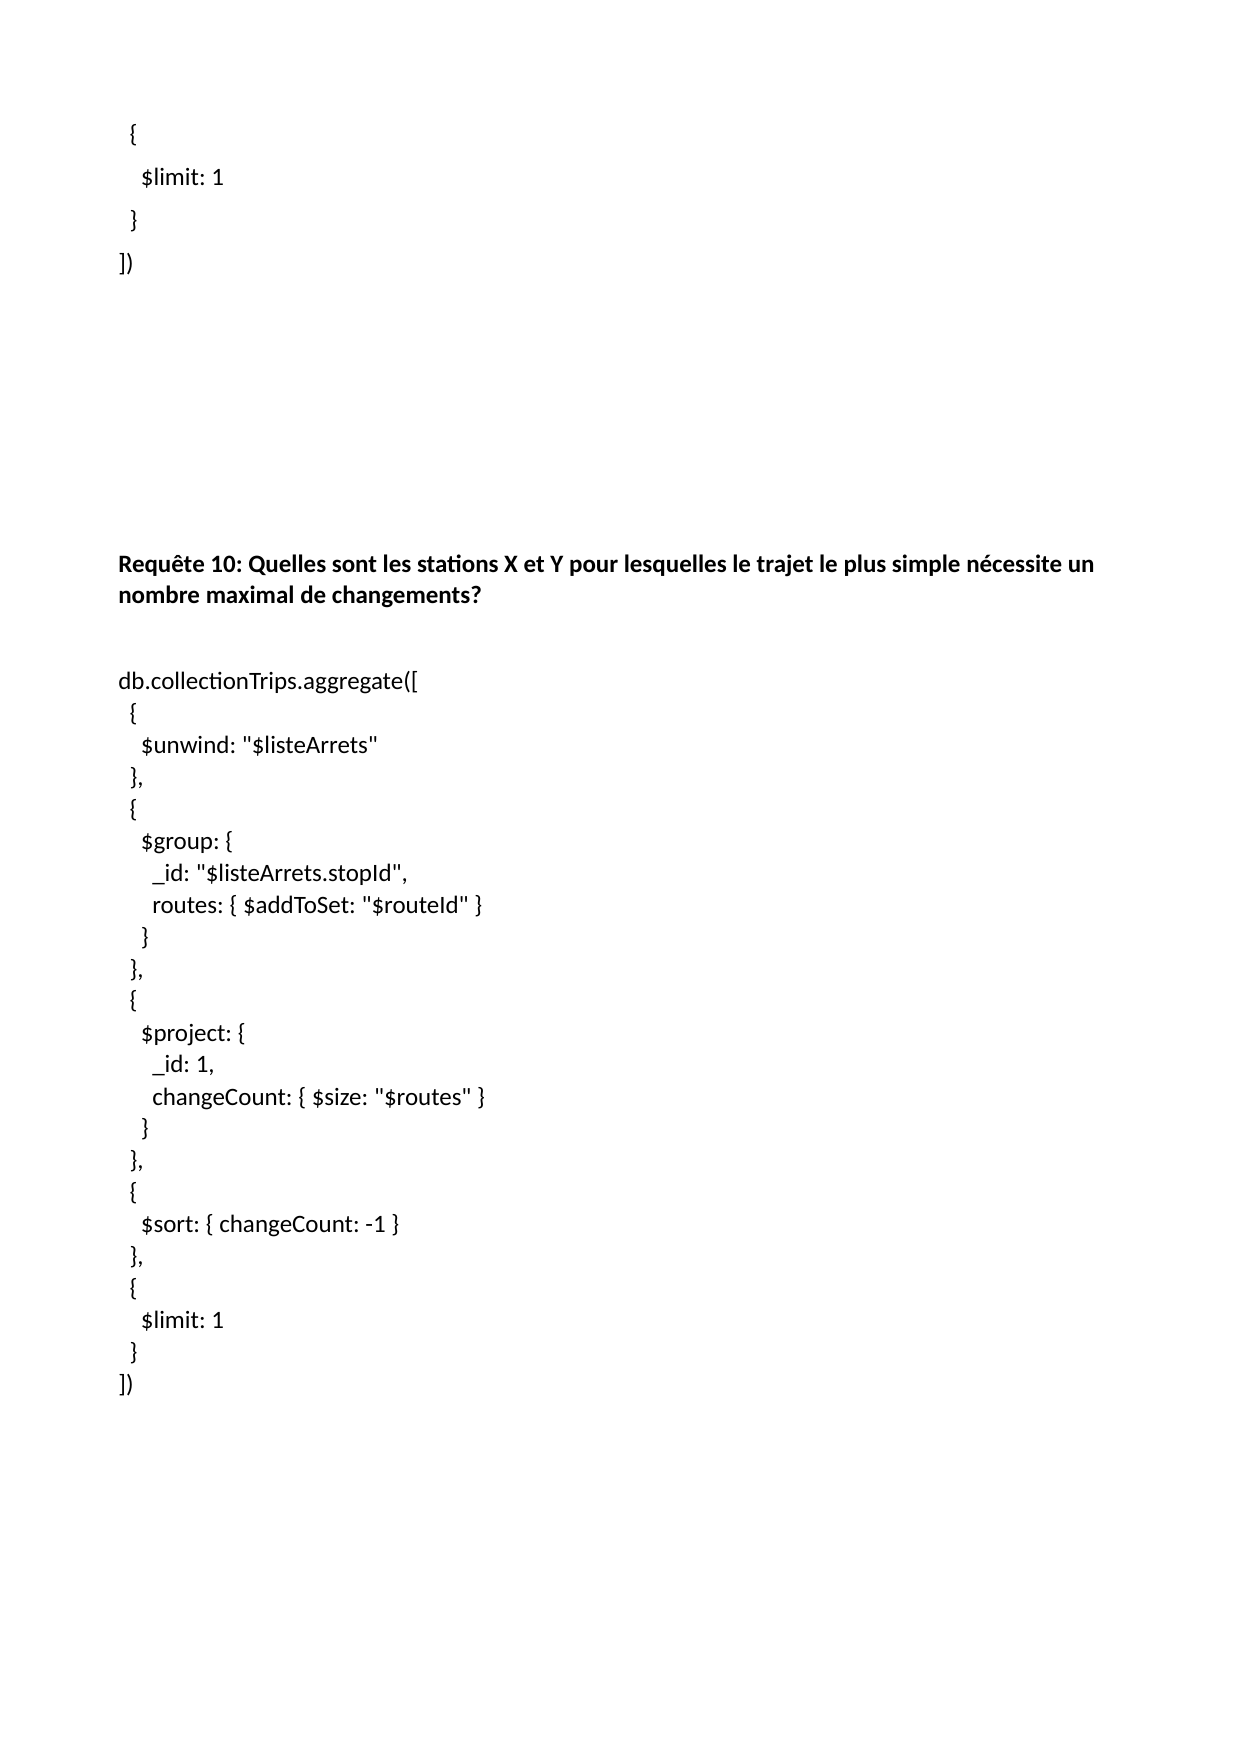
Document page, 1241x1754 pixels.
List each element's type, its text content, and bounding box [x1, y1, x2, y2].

text { [118, 1177, 1122, 1207]
text { [118, 985, 1122, 1015]
text ]) [118, 247, 1122, 278]
text Requête 10: Quelles sont les stations X et Y pour lesquelles le trajet le plus simple nécessite un nombre maximal de changements? [118, 548, 1122, 609]
text $unwind: "$listeArrets" [118, 729, 1122, 759]
text $limit: 1 [118, 1304, 1122, 1335]
text }, [118, 1241, 1122, 1271]
text changeCount: { $size: "$routes" } [118, 1081, 1122, 1111]
text routes: { $addToSet: "$routeId" } [118, 889, 1122, 919]
text $project: { [118, 1017, 1122, 1047]
text _id: 1, [118, 1049, 1122, 1079]
text { [118, 118, 1122, 149]
text } [118, 1113, 1122, 1143]
text $limit: 1 [118, 161, 1122, 192]
text } [118, 204, 1122, 235]
text }, [118, 1144, 1122, 1175]
text } [118, 921, 1122, 951]
text } [118, 1336, 1122, 1367]
text ]) [118, 1368, 1122, 1399]
text { [118, 1272, 1122, 1303]
text }, [118, 953, 1122, 983]
text $sort: { changeCount: -1 } [118, 1208, 1122, 1239]
text { [118, 697, 1122, 727]
text $group: { [118, 825, 1122, 855]
text { [118, 793, 1122, 823]
text }, [118, 761, 1122, 791]
text _id: "$listeArrets.stopId", [118, 857, 1122, 887]
text db.collectionTrips.aggregate([ [118, 665, 1122, 695]
